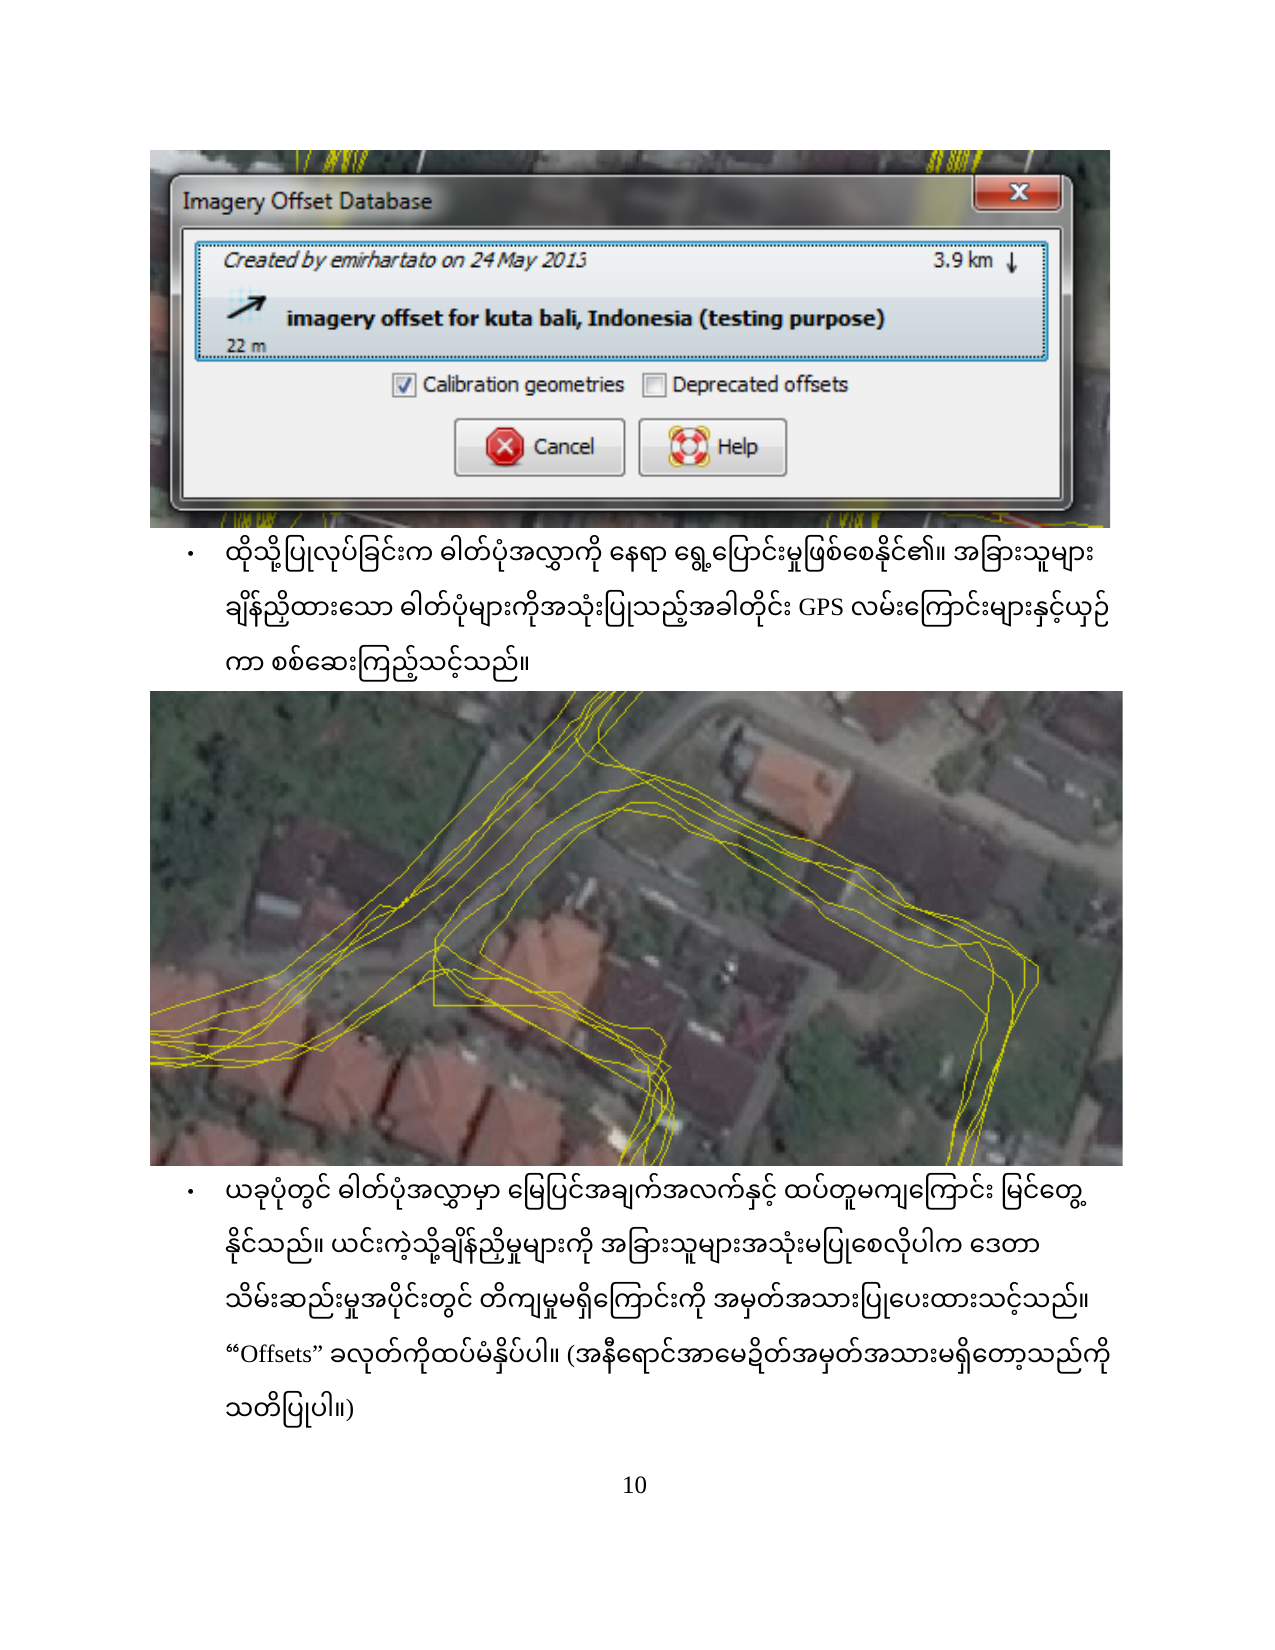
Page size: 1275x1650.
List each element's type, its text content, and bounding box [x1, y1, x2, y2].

picture [150, 150, 1111, 528]
picture [150, 691, 1123, 1166]
list ထိုသို့ပြုလုပ်ခြင်းက ဓါတ်ပုံအလွှာကို နေရာ ရွေ့ပြောင်းမှုဖြစ်စေနိုင်၏။ အခြားသူများချိန်ညှိထားသော ဓါတ်ပုံများကိုအသုံးပြုသည့်အခါတိုင်း GPS လမ်းကြောင်းများနှင့်ယှဉ်ကာ စစ်ဆေးကြည့်သင့်သည်။ [187, 528, 1125, 691]
list ယခုပုံတွင် ဓါတ်ပုံအလွှာမှာ မြေပြင်အချက်အလက်နှင့် ထပ်တူမကျကြောင်း မြင်တွေ့နိုင်သည်။ ယင်းကဲ့သို့ချိန်ညှိမှုများကို အခြားသူများအသုံးမပြုစေလိုပါက ဒေတာသိမ်းဆည်းမှုအပိုင်းတွင် တိကျမှုမရှိကြောင်းကို အမှတ်အသားပြုပေးထားသင့်သည်။ “Offsets” ခလုတ်ကိုထပ်မံနှိပ်ပါ။ (အနီရောင်အာမေဍိတ်အမှတ်အသားမရှိတော့သည်ကိုသတိပြုပါ။) [187, 1165, 1125, 1438]
